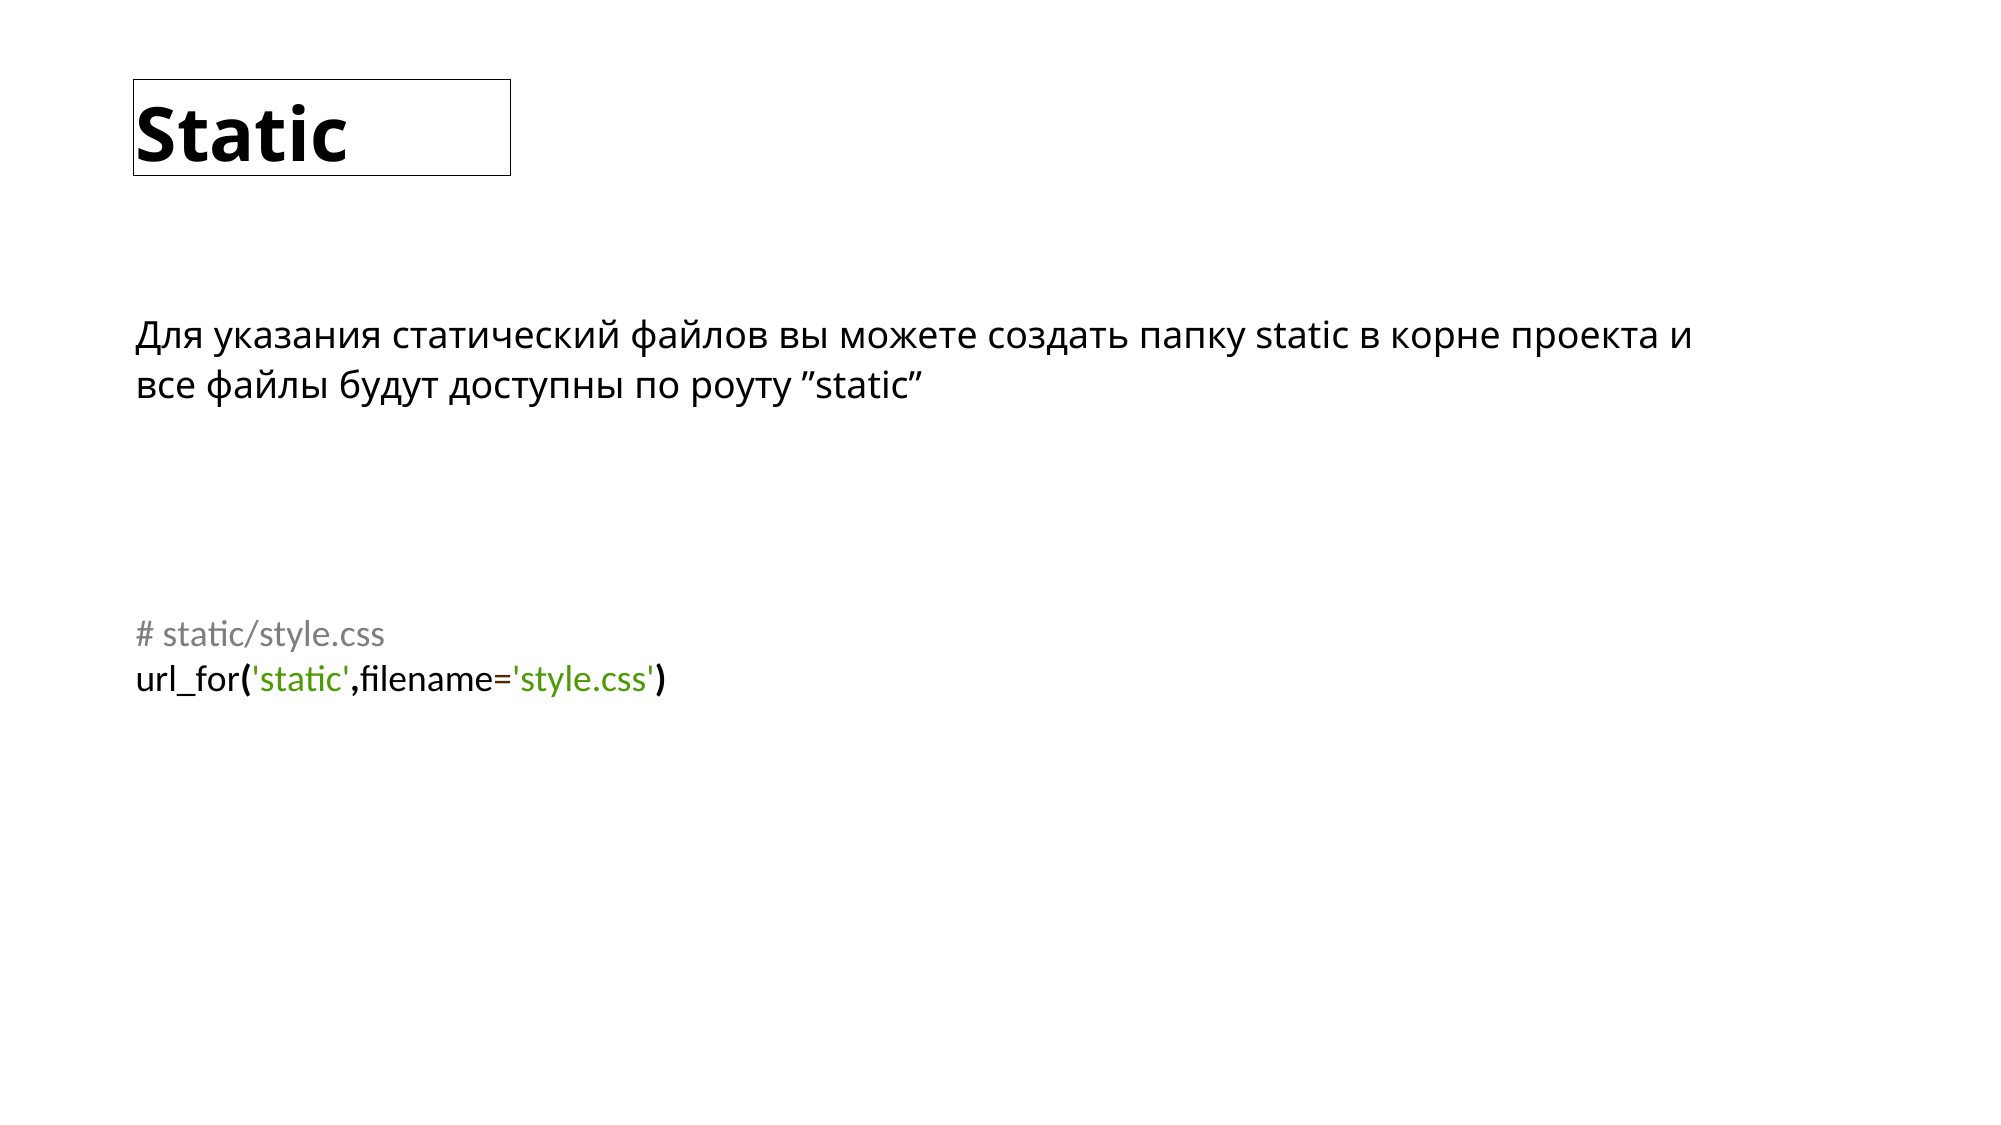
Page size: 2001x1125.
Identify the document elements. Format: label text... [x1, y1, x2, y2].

text Для указания статический файлов вы можете создать папку static в корне проекта и все файлы будут доступны по роуту ”static” [135, 309, 1722, 409]
text url_for('static',filename='style.css') [135, 656, 1962, 701]
text # static/style.css [135, 610, 1962, 656]
